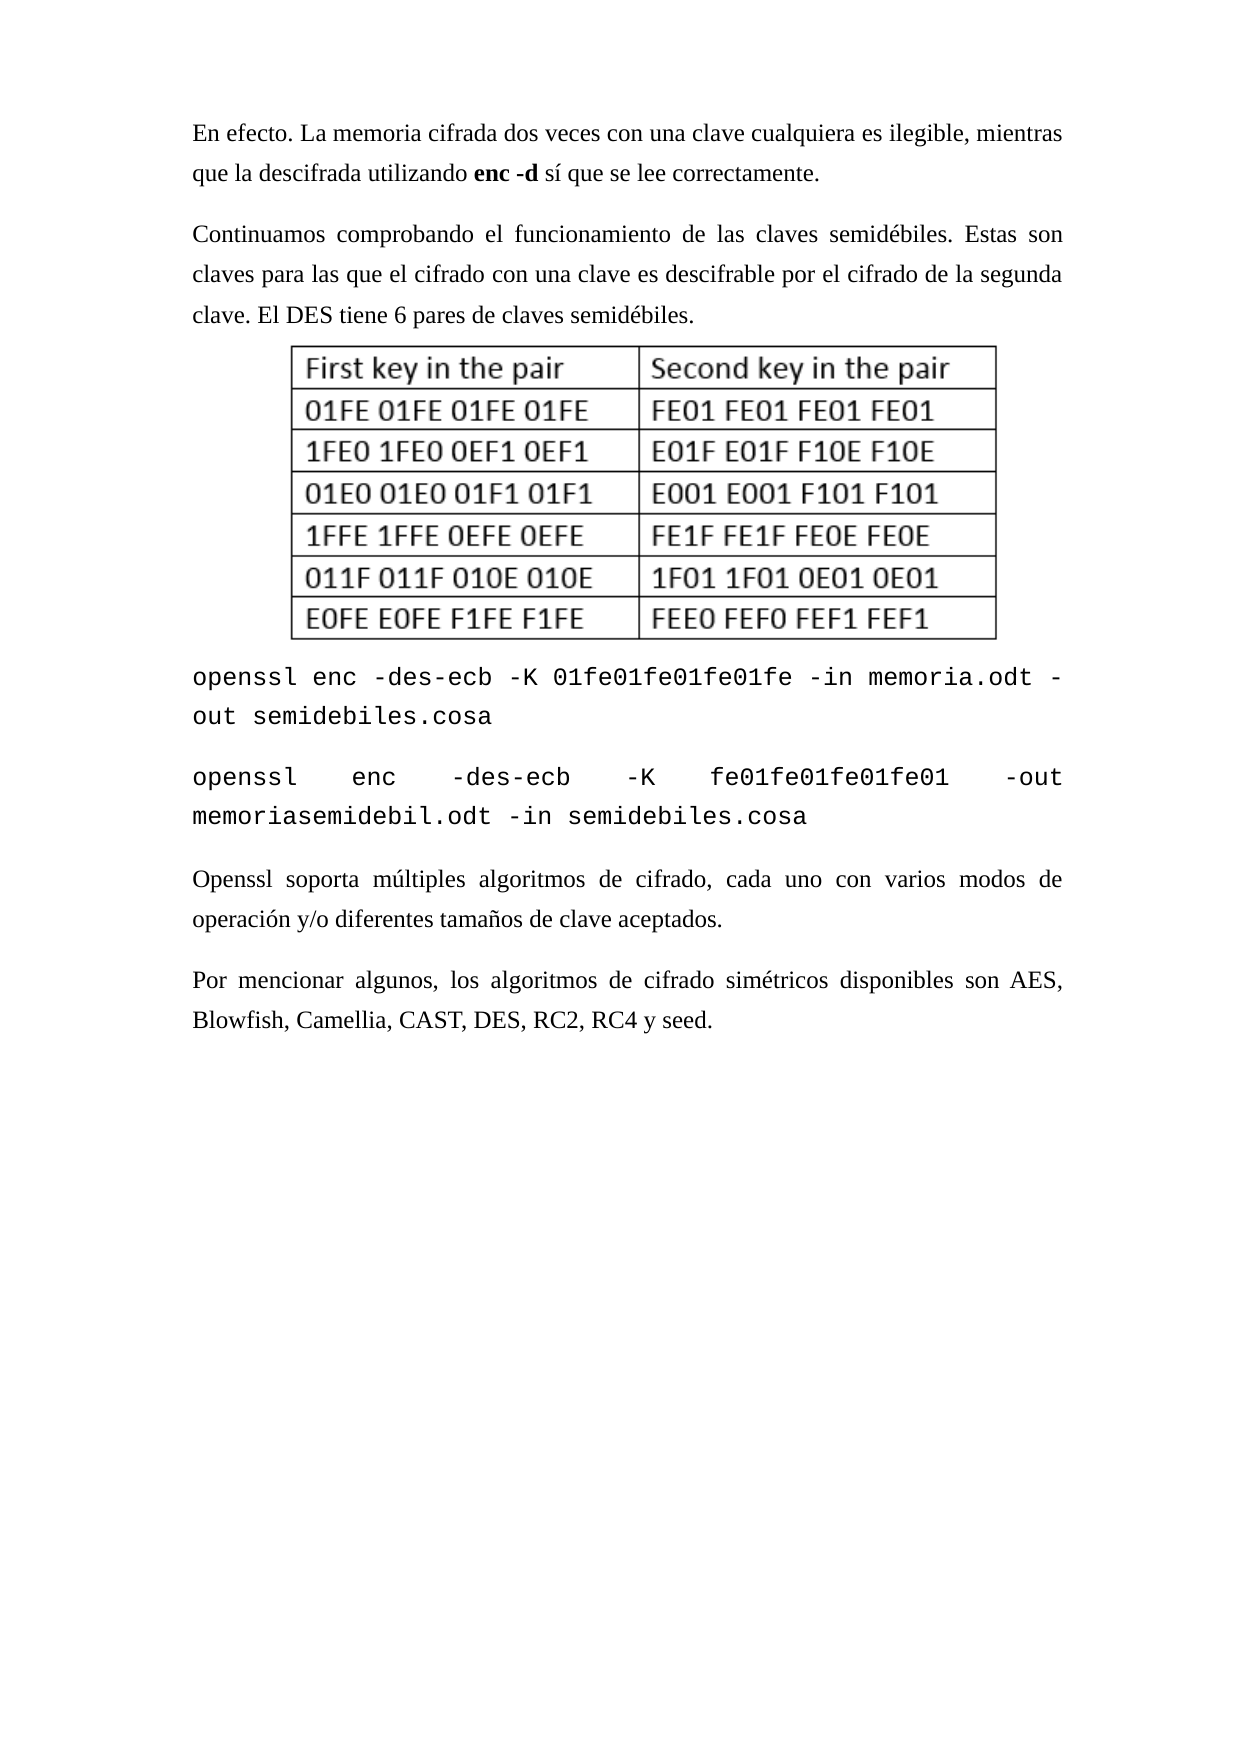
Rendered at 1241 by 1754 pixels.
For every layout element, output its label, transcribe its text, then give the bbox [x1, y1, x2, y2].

picture [274, 335, 1008, 654]
text openssl enc -des-ecb -K 01fe01fe01fe01fe -in memoria.odt -out semidebiles.cosa [192, 664, 1064, 732]
text En efecto. La memoria cifrada dos veces con una clave cualquiera es ilegible, mientras que la descifrada utilizando enc -d sí que se lee correctamente. [192, 118, 1064, 187]
text Por mencionar algunos, los algoritmos de cifrado simétricos disponibles son AES, Blowfish, Camellia, CAST, DES, RC2, RC4 y seed. [192, 965, 1064, 1034]
text Openssl soporta múltiples algoritmos de cifrado, cada uno con varios modos de operación y/o diferentes tamaños de clave aceptados. [192, 864, 1064, 933]
text Continuamos comprobando el funcionamiento de las claves semidébiles. Estas son claves para las que el cifrado con una clave es descifrable por el cifrado de la segunda clave. El DES tiene 6 pares de claves semidébiles. [192, 219, 1064, 328]
text openssl enc -des-ecb -K fe01fe01fe01fe01 -out memoriasemidebil.odt -in semidebiles.cosa [192, 764, 1064, 832]
